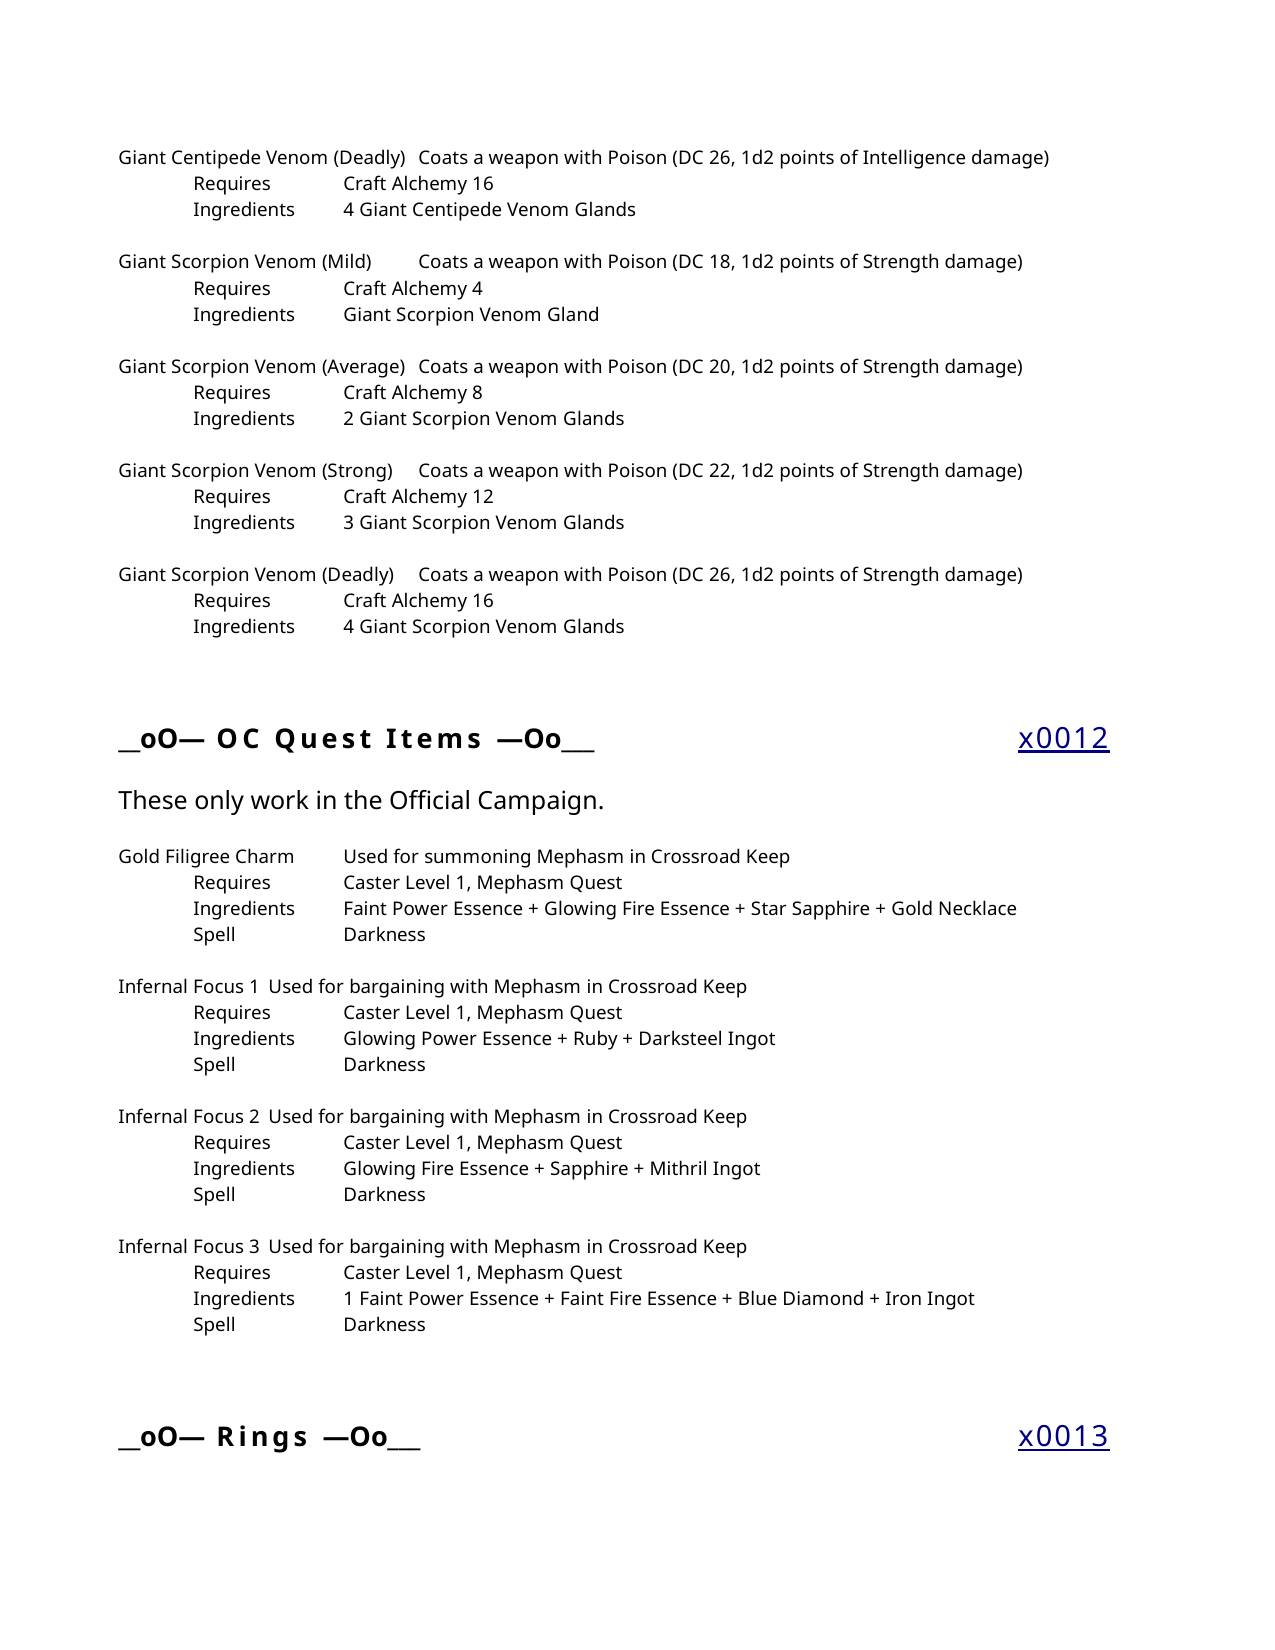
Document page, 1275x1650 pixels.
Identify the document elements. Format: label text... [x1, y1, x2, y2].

text Ingredients Glowing Fire Essence + Sapphire + Mithril Ingot [118, 1155, 1157, 1181]
text Requires Craft Alchemy 16 [118, 170, 1157, 196]
text Gold Filigree Charm Used for summoning Mephasm in Crossroad Keep [118, 843, 1157, 869]
text Spell Darkness [118, 1311, 1157, 1337]
text Ingredients Faint Power Essence + Glowing Fire Essence + Star Sapphire + Gold Necklace [118, 895, 1157, 921]
text These only work in the Official Campaign. [118, 783, 1157, 817]
text Ingredients 4 Giant Scorpion Venom Glands [118, 613, 1157, 639]
text Requires Caster Level 1, Mephasm Quest [118, 869, 1157, 895]
text __oO— OC Quest Items —Oo___ x0012 [118, 717, 1157, 757]
text Giant Scorpion Venom (Deadly) Coats a weapon with Poison (DC 26, 1d2 points of Strength damage) [118, 561, 1157, 587]
text Requires Caster Level 1, Mephasm Quest [118, 999, 1157, 1025]
text Requires Caster Level 1, Mephasm Quest [118, 1129, 1157, 1155]
text Requires Craft Alchemy 4 [118, 274, 1157, 300]
text Spell Darkness [118, 1051, 1157, 1077]
text Requires Craft Alchemy 12 [118, 483, 1157, 509]
text __oO— Rings —Oo___ x0013 [118, 1416, 1157, 1455]
text Requires Craft Alchemy 8 [118, 378, 1157, 404]
text Spell Darkness [118, 921, 1157, 947]
text Ingredients 3 Giant Scorpion Venom Glands [118, 509, 1157, 535]
text Giant Centipede Venom (Deadly) Coats a weapon with Poison (DC 26, 1d2 points of Intelligence damage) [118, 144, 1157, 170]
text Requires Craft Alchemy 16 [118, 587, 1157, 613]
text Giant Scorpion Venom (Strong) Coats a weapon with Poison (DC 22, 1d2 points of Strength damage) [118, 457, 1157, 483]
text Giant Scorpion Venom (Average) Coats a weapon with Poison (DC 20, 1d2 points of Strength damage) [118, 352, 1157, 378]
text Ingredients Giant Scorpion Venom Gland [118, 300, 1157, 326]
text Ingredients Glowing Power Essence + Ruby + Darksteel Ingot [118, 1025, 1157, 1051]
text Infernal Focus 2 Used for bargaining with Mephasm in Crossroad Keep [118, 1103, 1157, 1129]
text Infernal Focus 3 Used for bargaining with Mephasm in Crossroad Keep [118, 1233, 1157, 1259]
text Ingredients 4 Giant Centipede Venom Glands [118, 196, 1157, 222]
text Ingredients 2 Giant Scorpion Venom Glands [118, 404, 1157, 431]
text Spell Darkness [118, 1181, 1157, 1207]
text Ingredients 1 Faint Power Essence + Faint Fire Essence + Blue Diamond + Iron Ingot [118, 1285, 1157, 1311]
text Requires Caster Level 1, Mephasm Quest [118, 1259, 1157, 1285]
text Giant Scorpion Venom (Mild) Coats a weapon with Poison (DC 18, 1d2 points of Strength damage) [118, 248, 1157, 274]
text Infernal Focus 1 Used for bargaining with Mephasm in Crossroad Keep [118, 973, 1157, 999]
